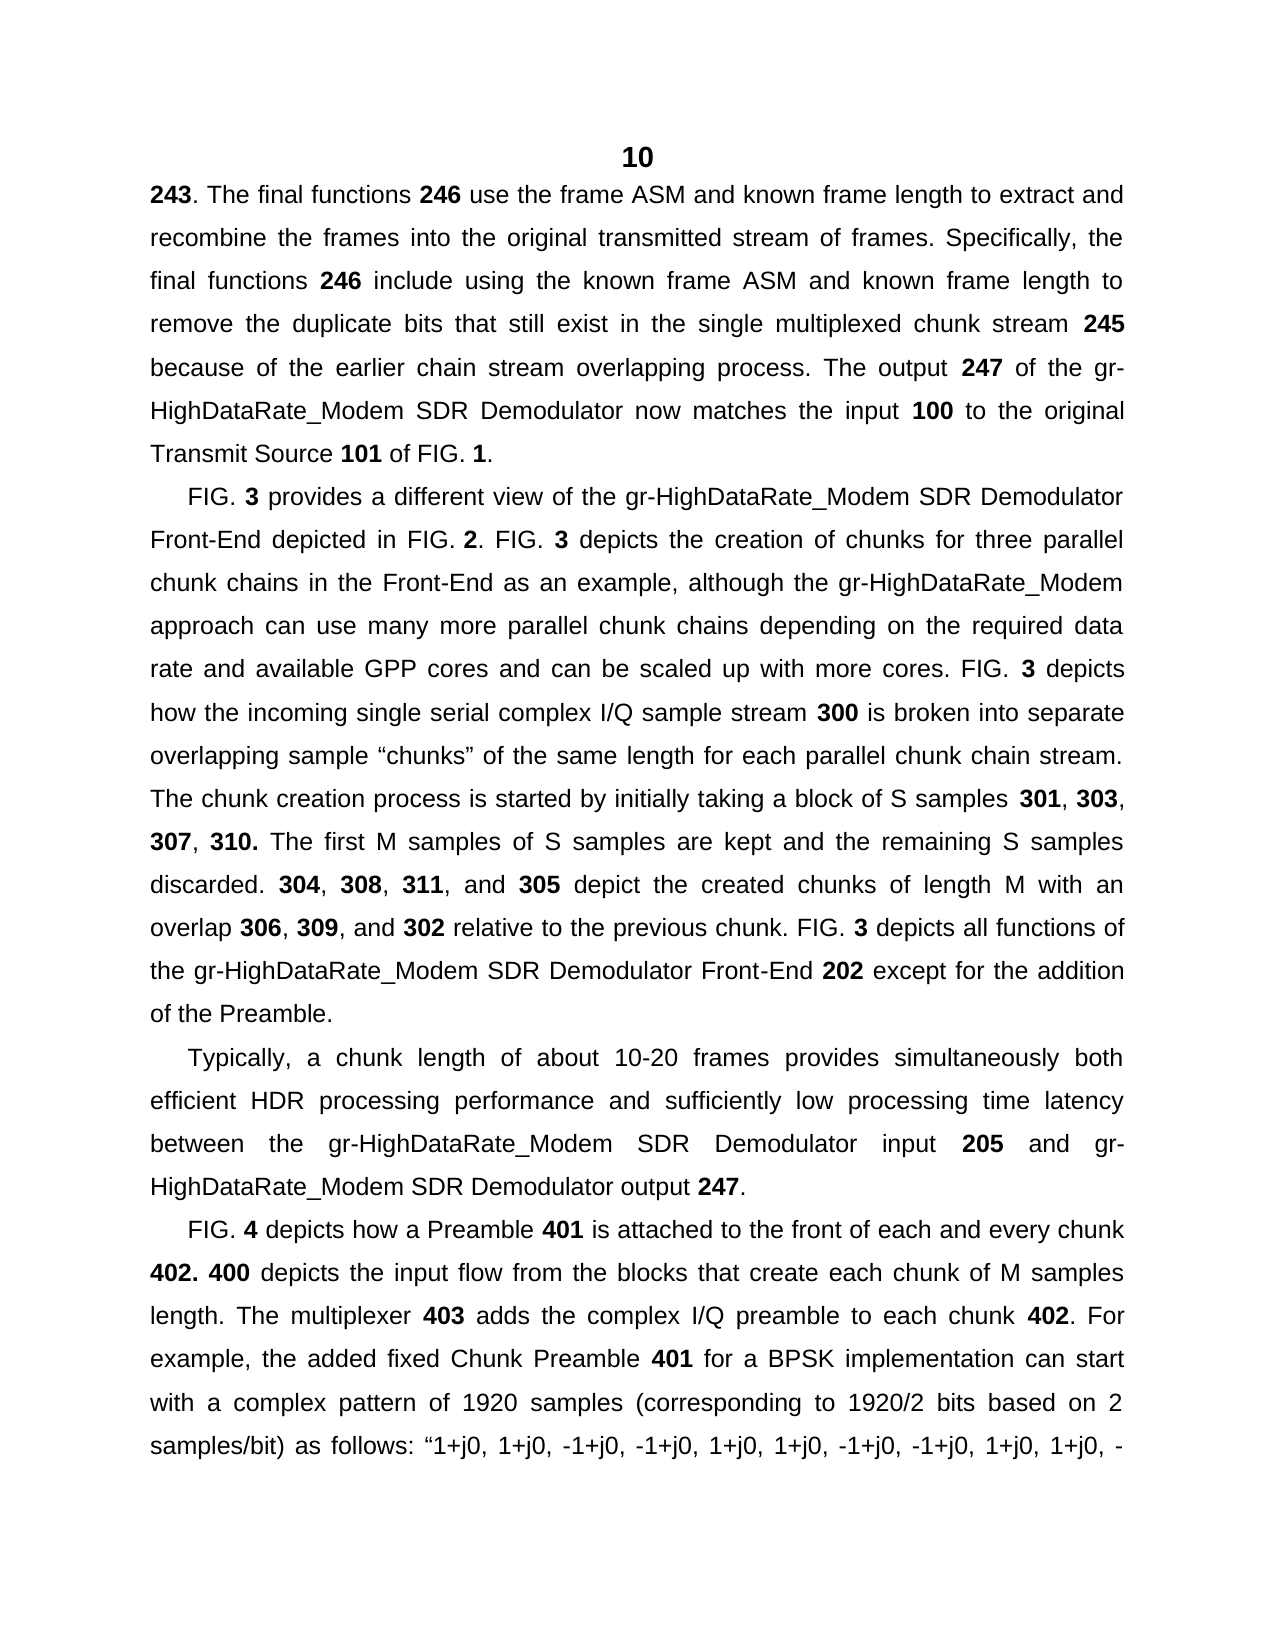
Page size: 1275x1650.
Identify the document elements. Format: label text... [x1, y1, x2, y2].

text FIG. 3 provides a different view of the gr-HighDataRate_Modem SDR Demodulator Front-End depicted in FIG. 2. FIG. 3 depicts the creation of chunks for three parallel chunk chains in the Front-End as an example, although the gr-HighDataRate_Modem approach can use many more parallel chunk chains depending on the required data rate and available GPP cores and can be scaled up with more cores. FIG. 3 depicts how the incoming single serial complex I/Q sample stream 300 is broken into separate overlapping sample “chunks” of the same length for each parallel chunk chain stream. The chunk creation process is started by initially taking a block of S samples 301, 303, 307, 310. The first M samples of S samples are kept and the remaining S samples discarded. 304, 308, 311, and 305 depict the created chunks of length M with an overlap 306, 309, and 302 relative to the previous chunk. FIG. 3 depicts all functions of the gr-HighDataRate_Modem SDR Demodulator Front‑End 202 except for the addition of the Preamble. [150, 482, 1125, 1028]
text FIG. 4 depicts how a Preamble 401 is attached to the front of each and every chunk 402. 400 depicts the input flow from the blocks that create each chunk of M samples length. The multiplexer 403 adds the complex I/Q preamble to each chunk 402. For example, the added fixed Chunk Preamble 401 for a BPSK implementation can start with a complex pattern of 1920 samples (corresponding to 1920/2 bits based on 2 samples/bit) as follows: “1+j0, 1+j0, -1+j0, -1+j0, 1+j0, 1+j0, -1+j0, -1+j0, 1+j0, 1+j0, [150, 1215, 1125, 1459]
text 243. The final functions 246 use the frame ASM and known frame length to extract and recombine the frames into the original transmitted stream of frames. Specifically, the final functions 246 include using the known frame ASM and known frame length to remove the duplicate bits that still exist in the single multiplexed chunk stream 245 because of the earlier chain stream overlapping process. The output 247 of the gr-HighDataRate_Modem SDR Demodulator now matches the input 100 to the original Transmit Source 101 of FIG. 1. [150, 180, 1125, 467]
text Typically, a chunk length of about 10-20 frames provides simultaneously both efficient HDR processing performance and sufficiently low processing time latency between the gr-HighDataRate_Modem SDR Demodulator input 205 and gr-HighDataRate_Modem SDR Demodulator output 247. [150, 1042, 1125, 1201]
